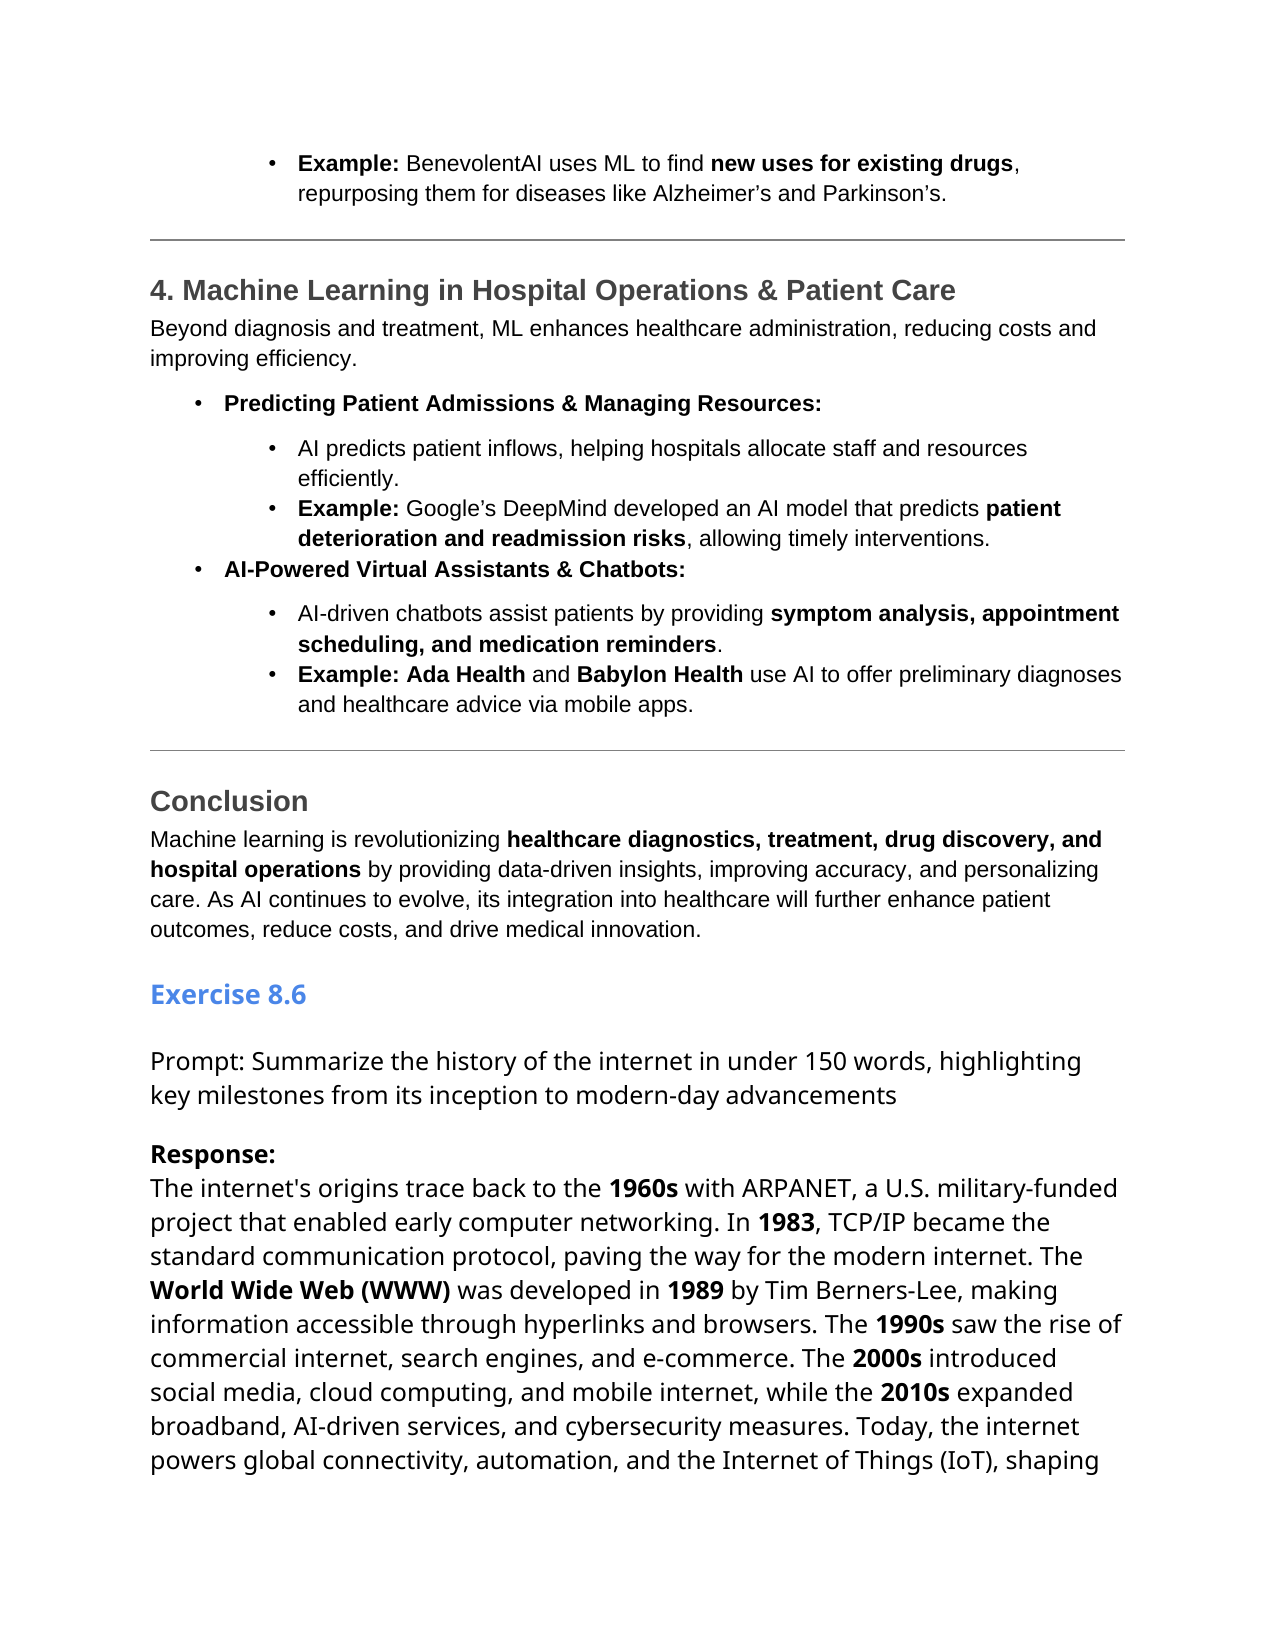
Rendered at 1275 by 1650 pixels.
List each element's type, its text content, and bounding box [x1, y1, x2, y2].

text Prompt: Summarize the history of the internet in under 150 words, highlighting key milestones from its inception to modern-day advancements [150, 1043, 1125, 1111]
list AI-driven chatbots assist patients by providing symptom analysis, appointment scheduling, and medication reminders. [268, 600, 1125, 657]
list Predicting Patient Admissions & Managing Resources: [194, 390, 1125, 416]
text Beyond diagnosis and treatment, ML enhances healthcare administration, reducing costs and improving efficiency. [150, 315, 1125, 372]
list Example: Ada Health and Babylon Health use AI to offer preliminary diagnoses and healthcare advice via mobile apps. [268, 661, 1125, 717]
list Example: Google’s DeepMind developed an AI model that predicts patient deterioration and readmission risks, allowing timely interventions. [268, 495, 1125, 552]
list AI predicts patient inflows, helping hospitals allocate staff and resources efficiently. [268, 435, 1125, 491]
text Response: The internet's origins trace back to the 1960s with ARPANET, a U.S. military-funded project that enabled early computer networking. In 1983, TCP/IP became the standard communication protocol, paving the way for the modern internet. The World Wide Web (WWW) was developed in 1989 by Tim Berners-Lee, making information accessible through hyperlinks and browsers. The 1990s saw the rise of commercial internet, search engines, and e-commerce. The 2000s introduced social media, cloud computing, and mobile internet, while the 2010s expanded broadband, AI-driven services, and cybersecurity measures. Today, the internet powers global connectivity, automation, and the Internet of Things (IoT), shaping [150, 1136, 1125, 1477]
text Machine learning is revolutionizing healthcare diagnostics, treatment, drug discovery, and hospital operations by providing data-driven insights, improving accuracy, and personalizing care. As AI continues to evolve, its integration into healthcare will further enhance patient outcomes, reduce costs, and drive medical innovation. [150, 826, 1125, 943]
list AI-Powered Virtual Assistants & Chatbots: [194, 556, 1125, 582]
list Example: BenevolentAI uses ML to find new uses for existing drugs, repurposing them for diseases like Alzheimer’s and Parkinson’s. [268, 150, 1125, 207]
subtitle Exercise 8.6 [150, 976, 1125, 1013]
subtitle 4. Machine Learning in Hospital Operations & Patient Care [150, 273, 1125, 307]
subtitle Conclusion [150, 784, 1125, 817]
